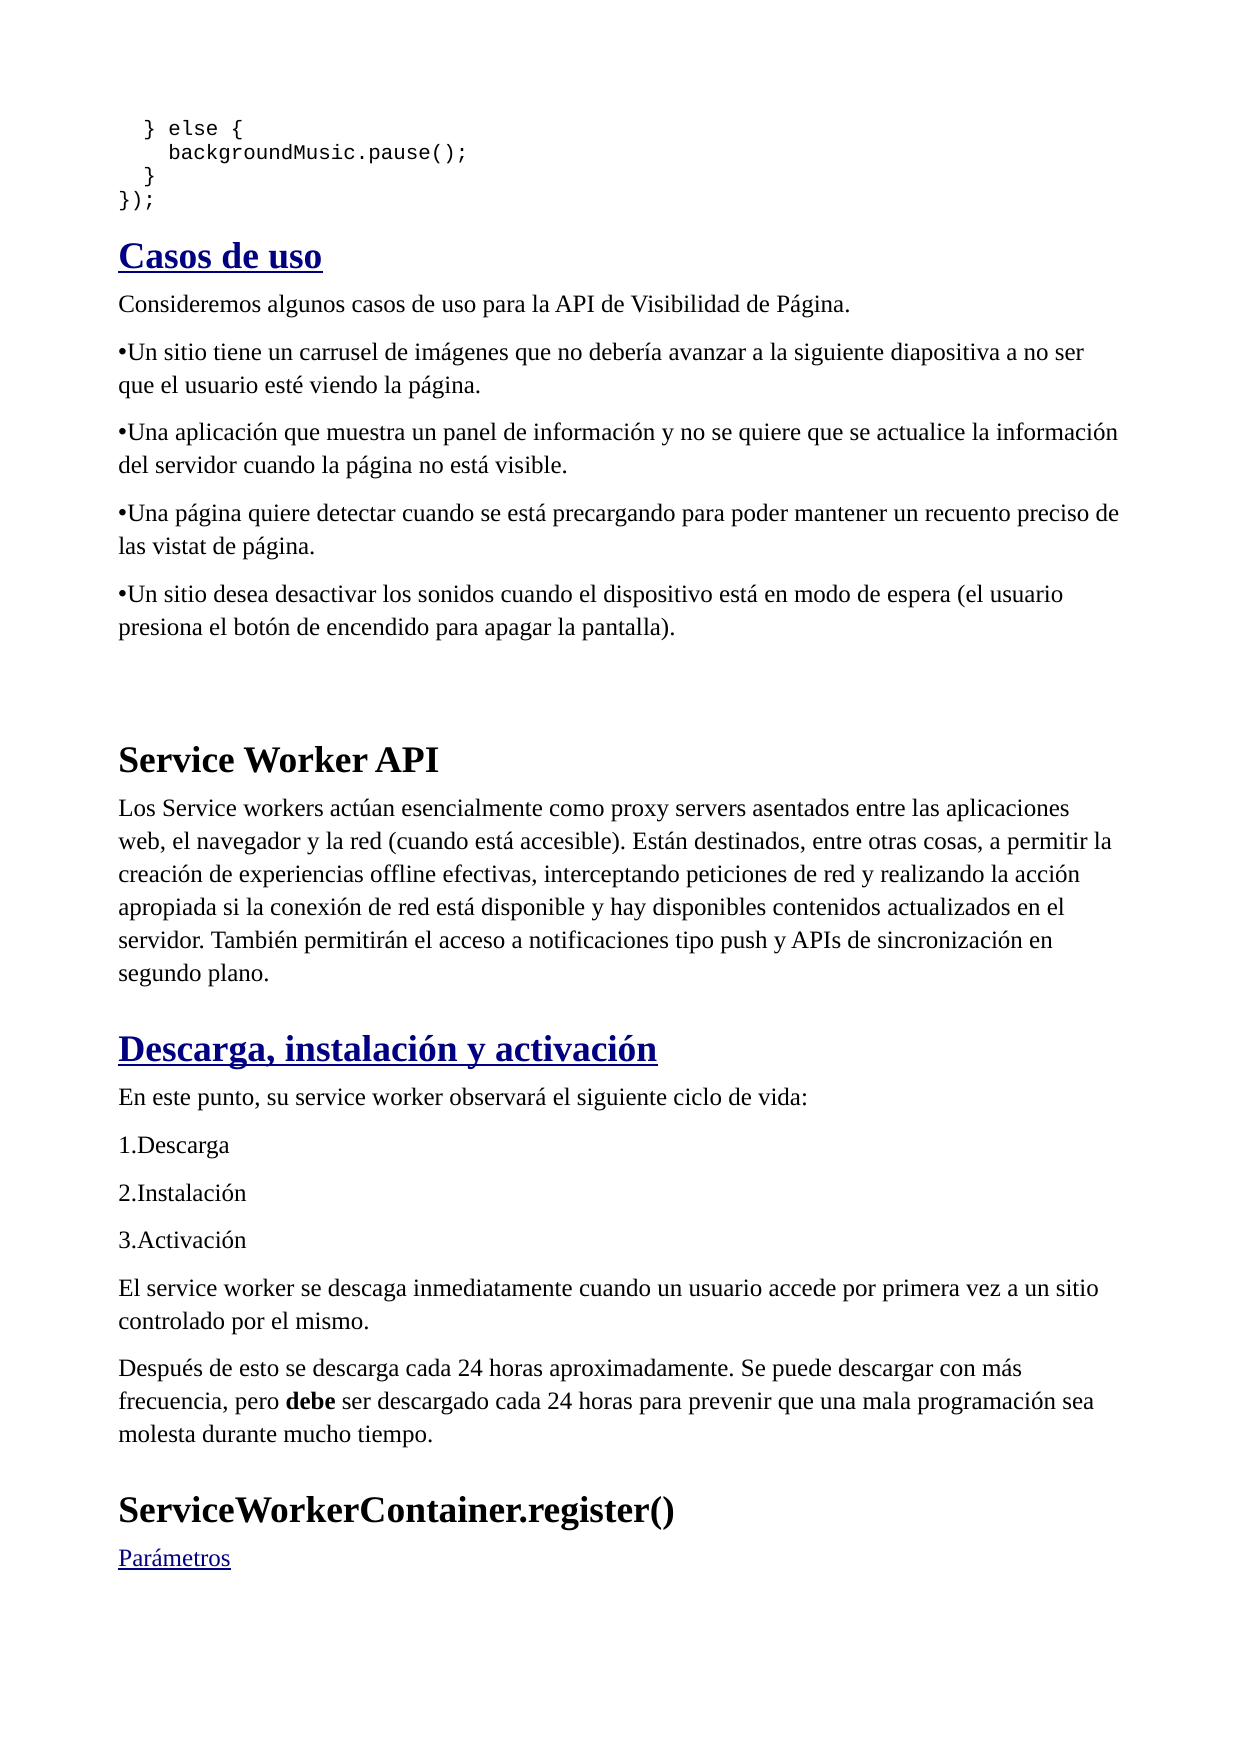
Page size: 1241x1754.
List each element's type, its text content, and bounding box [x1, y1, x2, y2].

list Instalación [118, 1178, 1122, 1206]
subtitle ServiceWorkerContainer.register() [118, 1488, 1122, 1531]
text En este punto, su service worker observará el siguiente ciclo de vida: [118, 1082, 1122, 1111]
text } else { [118, 118, 1122, 142]
text backgroundMusic.pause(); [118, 142, 1122, 165]
subtitle Service Worker API [118, 738, 1122, 781]
text Los Service workers actúan esencialmente como proxy servers asentados entre las aplicaciones web, el navegador y la red (cuando está accesible). Están destinados, entre otras cosas, a permitir la creación de experiencias offline efectivas, interceptando peticiones de red y realizando la acción apropiada si la conexión de red está disponible y hay disponibles contenidos actualizados en el servidor. También permitirán el acceso a notificaciones tipo push y APIs de sincronización en segundo plano. [118, 793, 1122, 987]
text } [118, 165, 1122, 189]
subtitle Casos de uso [118, 233, 1122, 277]
list Un sitio desea desactivar los sonidos cuando el dispositivo está en modo de espera (el usuario presiona el botón de encendido para apagar la pantalla). [118, 579, 1122, 640]
text }); [118, 189, 1122, 213]
list Activación [118, 1225, 1122, 1254]
list Una aplicación que muestra un panel de información y no se quiere que se actualice la información del servidor cuando la página no está visible. [118, 417, 1122, 479]
text El service worker se descaga inmediatamente cuando un usuario accede por primera vez a un sitio controlado por el mismo. [118, 1273, 1122, 1334]
list Descarga [118, 1130, 1122, 1159]
subtitle Descarga, instalación y activación [118, 1027, 1122, 1070]
text Después de esto se descarga cada 24 horas aproximadamente. Se puede descargar con más frecuencia, pero debe ser descargado cada 24 horas para prevenir que una mala programación sea molesta durante mucho tiempo. [118, 1353, 1122, 1448]
text Parámetros [118, 1543, 1122, 1572]
list Un sitio tiene un carrusel de imágenes que no debería avanzar a la siguiente diapositiva a no ser que el usuario esté viendo la página. [118, 337, 1122, 398]
list Una página quiere detectar cuando se está precargando para poder mantener un recuento preciso de las vistat de página. [118, 498, 1122, 560]
text Consideremos algunos casos de uso para la API de Visibilidad de Página. [118, 289, 1122, 318]
